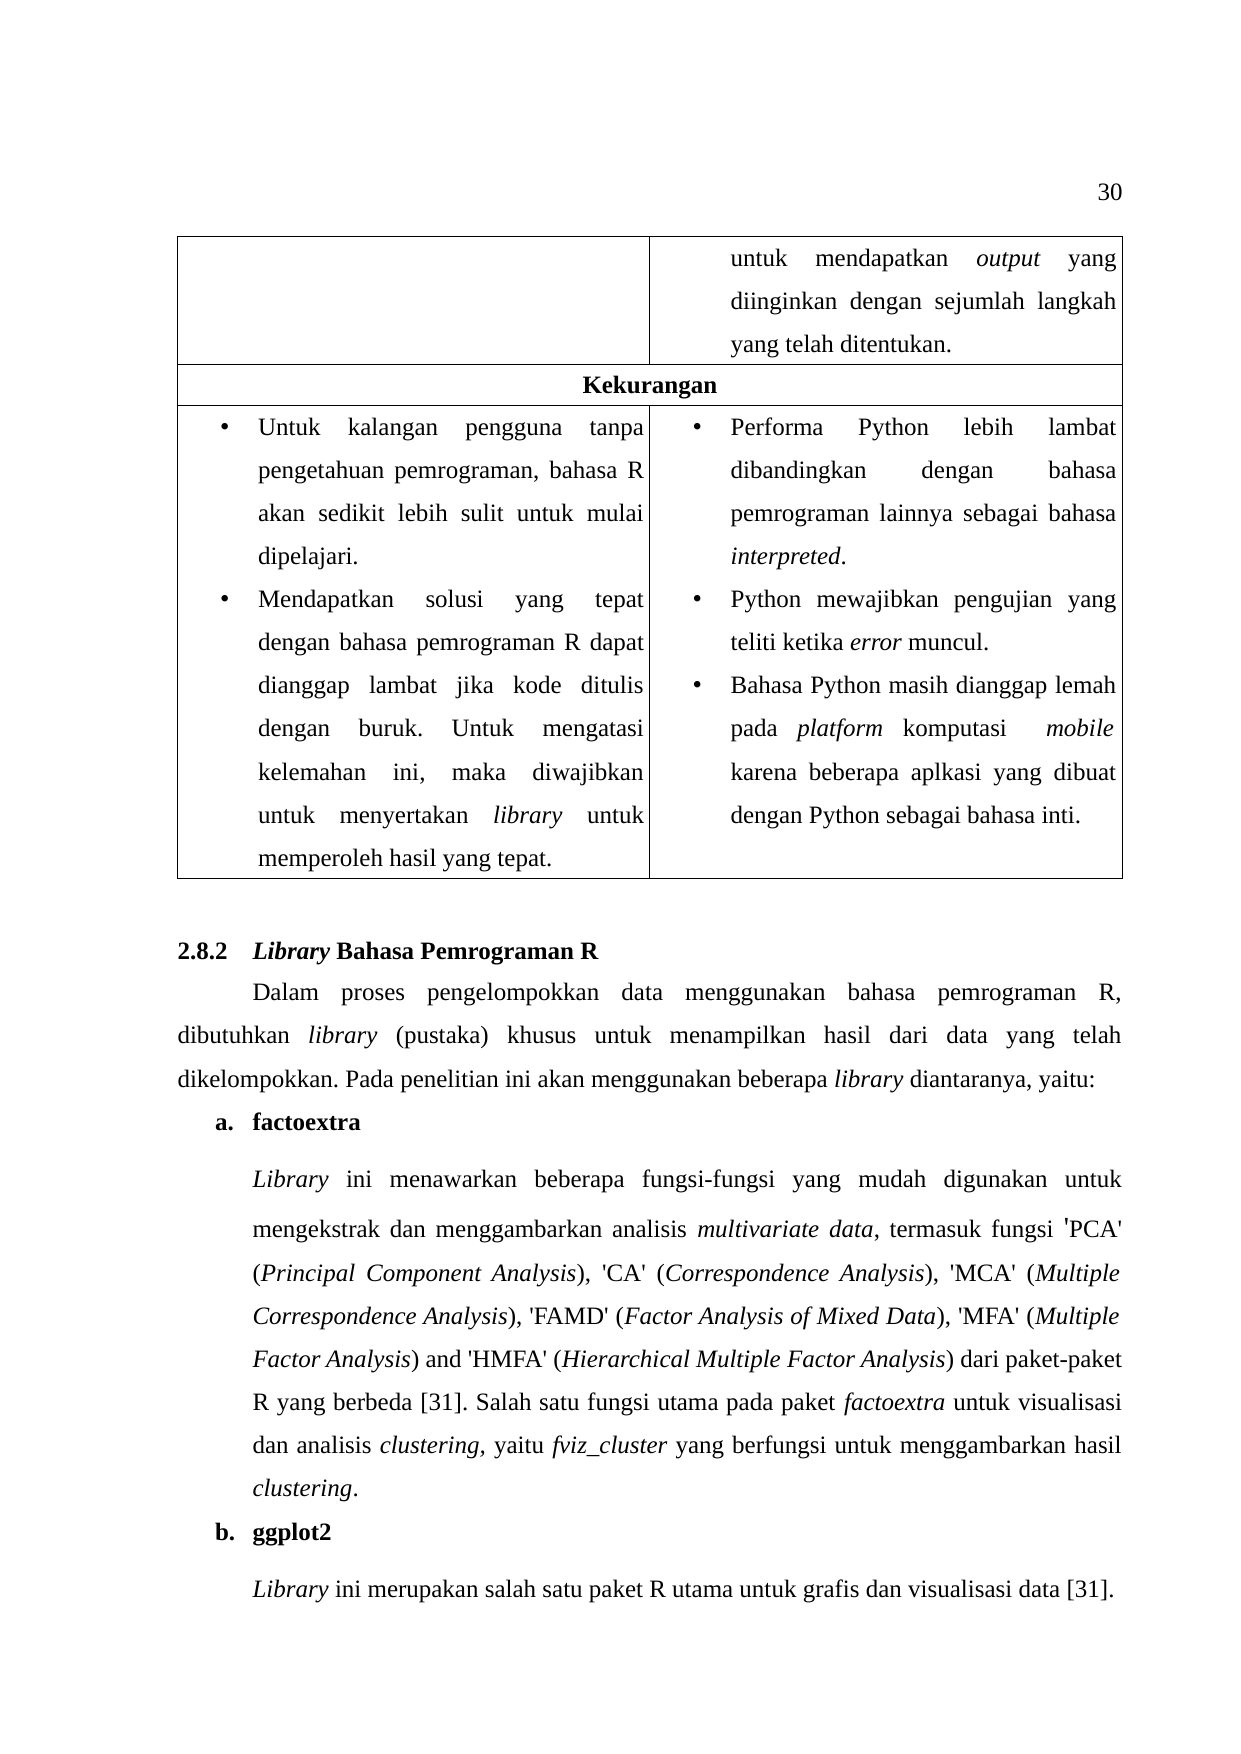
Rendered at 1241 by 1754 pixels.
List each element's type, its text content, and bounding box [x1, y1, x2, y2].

list factoextra [215, 1107, 1122, 1136]
table_cell Performa Python lebih lambat dibandingkan dengan bahasa pemrograman lainnya sebagai bahasa interpreted. Python mewajibkan pengujian yang teliti ketika error muncul. Bahasa Python masih dianggap lemah pada platform komputasi mobile karena beberapa aplkasi yang dibuat dengan Python sebagai bahasa inti. [650, 406, 1122, 877]
table_cell untuk mendapatkan output yang diinginkan dengan sejumlah langkah yang telah ditentukan. [650, 237, 1122, 364]
list Library ini merupakan salah satu paket R utama untuk grafis dan visualisasi data [31]⁠. [215, 1574, 1122, 1603]
text Dalam proses pengelompokkan data menggunakan bahasa pemrograman R, dibutuhkan library (pustaka) khusus untuk menampilkan hasil dari data yang telah dikelompokkan. Pada penelitian ini akan menggunakan beberapa library diantaranya, yaitu: [177, 977, 1122, 1092]
table_cell [178, 237, 649, 364]
list ggplot2 [215, 1517, 1122, 1545]
subtitle Library Bahasa Pemrograman R [177, 936, 1122, 965]
table_cell Untuk kalangan pengguna tanpa pengetahuan pemrograman, bahasa R akan sedikit lebih sulit untuk mulai dipelajari. Mendapatkan solusi yang tepat dengan bahasa pemrograman R dapat dianggap lambat jika kode ditulis dengan buruk. Untuk mengatasi kelemahan ini, maka diwajibkan untuk menyertakan library untuk memperoleh hasil yang tepat. [178, 406, 649, 877]
table_cell Kekurangan [178, 365, 1122, 405]
list Library ini menawarkan beberapa fungsi-fungsi yang mudah digunakan untuk mengekstrak dan menggambarkan analisis multivariate data, termasuk fungsi 'PCA' (Principal Component Analysis), 'CA' (Correspondence Analysis), 'MCA' (Multiple Correspondence Analysis), 'FAMD' (Factor Analysis of Mixed Data), 'MFA' (Multiple Factor Analysis) and 'HMFA' (Hierarchical Multiple Factor Analysis) dari paket-paket R yang berbeda [31]⁠. Salah satu fungsi utama pada paket factoextra untuk visualisasi dan analisis clustering, yaitu fviz_cluster yang berfungsi untuk menggambarkan hasil clustering. [215, 1164, 1122, 1502]
